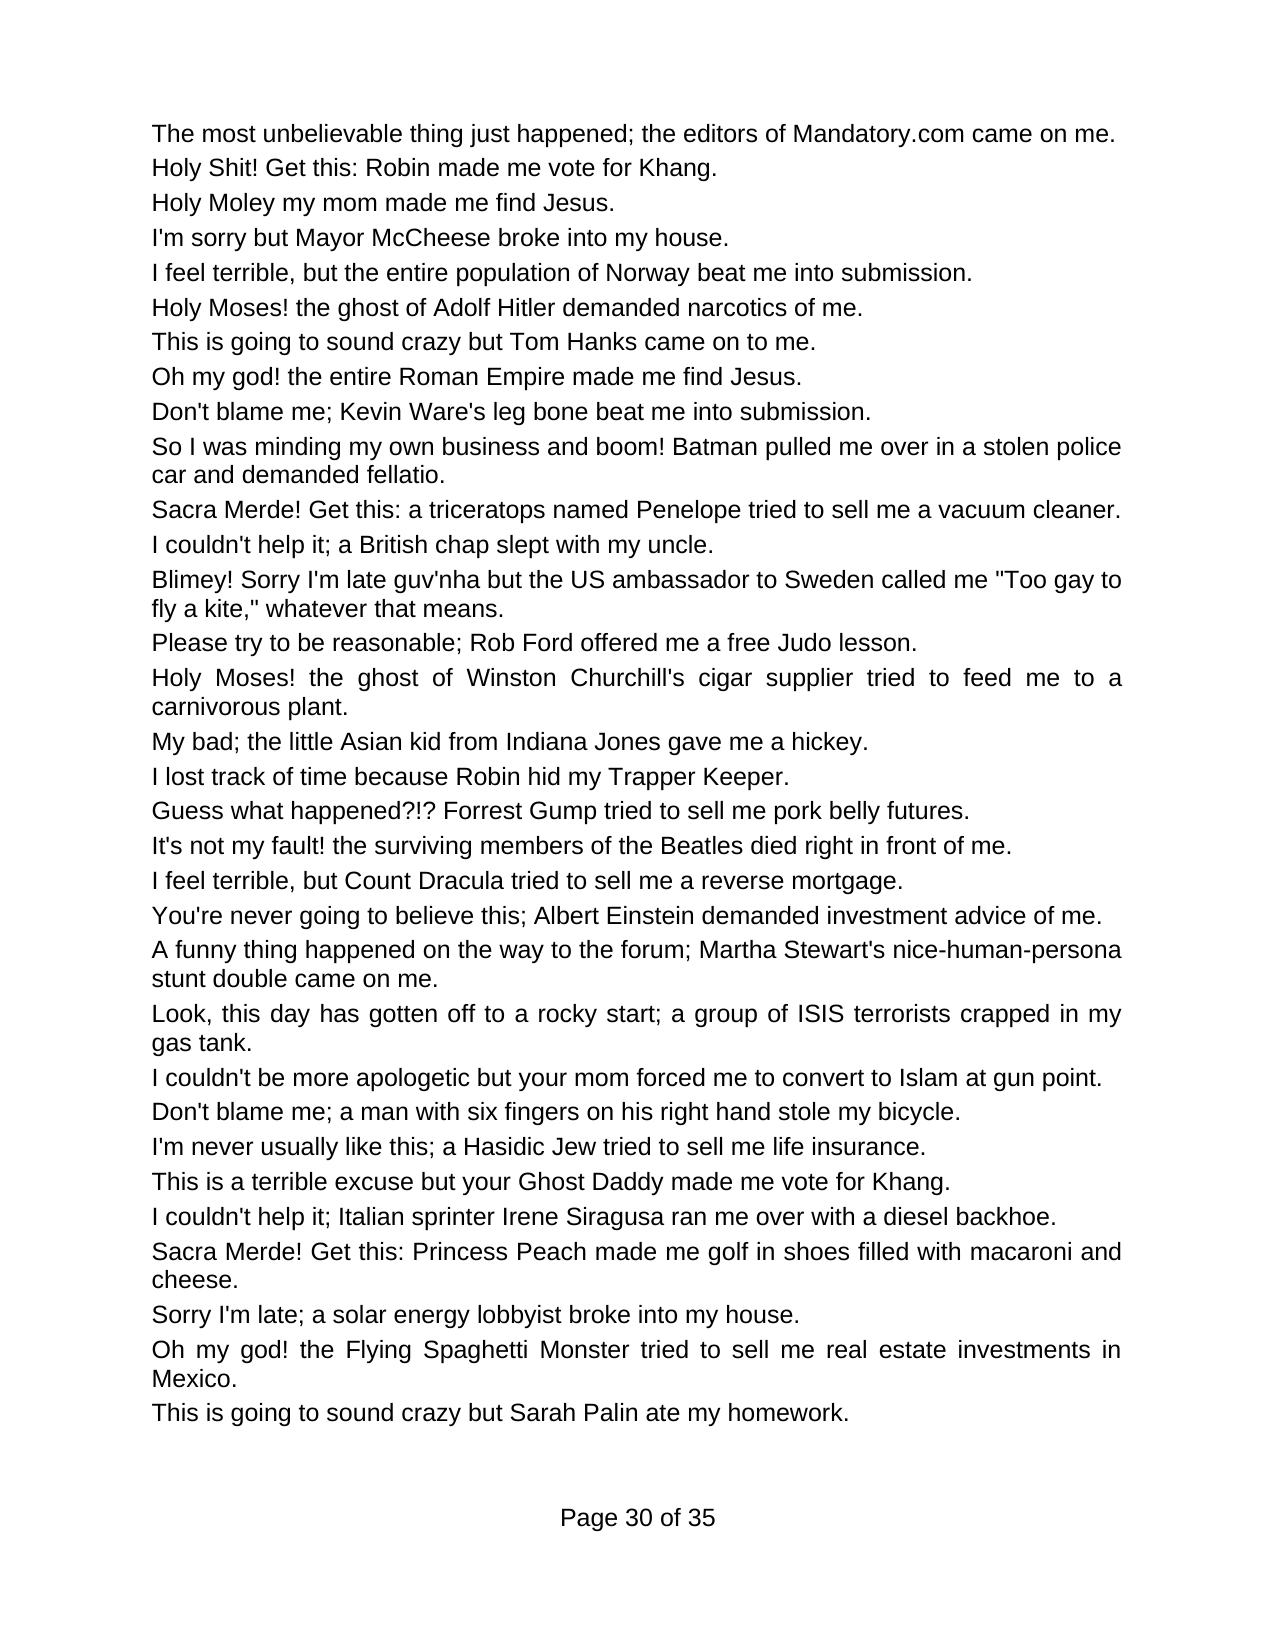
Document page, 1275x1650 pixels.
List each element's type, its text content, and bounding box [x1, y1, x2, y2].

text Don't blame me; Kevin Ware's leg bone beat me into submission. [151, 397, 1123, 426]
text I lost track of time because Robin hid my Trapper Keeper. [151, 761, 1123, 790]
text Sacra Merde! Get this: a triceratops named Penelope tried to sell me a vacuum cleaner. [151, 495, 1123, 524]
text I feel terrible, but Count Dracula tried to sell me a reverse mortgage. [151, 866, 1123, 894]
text I'm never usually like this; a Hasidic Jew tried to sell me life insurance. [151, 1132, 1123, 1161]
text I couldn't help it; Italian sprinter Irene Siragusa ran me over with a diesel backhoe. [151, 1202, 1123, 1230]
text My bad; the little Asian kid from Indiana Jones gave me a hickey. [151, 727, 1123, 755]
text Holy Moley my mom made me find Jesus. [151, 188, 1123, 217]
text I'm sorry but Mayor McCheese broke into my house. [151, 223, 1123, 252]
text So I was minding my own business and boom! Batman pulled me over in a stolen police car and demanded fellatio. [151, 432, 1123, 489]
text The most unbelievable thing just happened; the editors of Mandatory.com came on me. [151, 118, 1123, 147]
text I couldn't help it; a British chap slept with my uncle. [151, 530, 1123, 559]
text Blimey! Sorry I'm late guv'nha but the US ambassador to Sweden called me "Too gay to fly a kite," whatever that means. [151, 565, 1123, 622]
text This is a terrible excuse but your Ghost Daddy made me vote for Khang. [151, 1167, 1123, 1196]
text Don't blame me; a man with six fingers on his right hand stole my bicycle. [151, 1097, 1123, 1126]
text Oh my god! the entire Roman Empire made me find Jesus. [151, 362, 1123, 391]
text Look, this day has gotten off to a rocky start; a group of ISIS terrorists crapped in my gas tank. [151, 999, 1123, 1056]
text This is going to sound crazy but Tom Hanks came on to me. [151, 327, 1123, 356]
text Oh my god! the Flying Spaghetti Monster tried to sell me real estate investments in Mexico. [151, 1335, 1123, 1392]
text Sacra Merde! Get this: Princess Peach made me golf in shoes filled with macaroni and cheese. [151, 1236, 1123, 1294]
text Please try to be reasonable; Rob Ford offered me a free Judo lesson. [151, 628, 1123, 657]
text It's not my fault! the surviving members of the Beatles died right in front of me. [151, 831, 1123, 860]
text This is going to sound crazy but Sarah Palin ate my homework. [151, 1398, 1123, 1427]
text Guess what happened?!? Forrest Gump tried to sell me pork belly futures. [151, 796, 1123, 825]
text I feel terrible, but the entire population of Norway beat me into submission. [151, 258, 1123, 286]
text Sorry I'm late; a solar energy lobbyist broke into my house. [151, 1300, 1123, 1329]
text Holy Moses! the ghost of Adolf Hitler demanded narcotics of me. [151, 292, 1123, 321]
text Holy Shit! Get this: Robin made me vote for Khang. [151, 153, 1123, 182]
text You're never going to believe this; Albert Einstein demanded investment advice of me. [151, 901, 1123, 929]
text A funny thing happened on the way to the forum; Martha Stewart's nice-human-persona stunt double came on me. [151, 935, 1123, 993]
text I couldn't be more apologetic but your mom forced me to convert to Islam at gun point. [151, 1062, 1123, 1091]
text Holy Moses! the ghost of Winston Churchill's cigar supplier tried to feed me to a carnivorous plant. [151, 663, 1123, 721]
